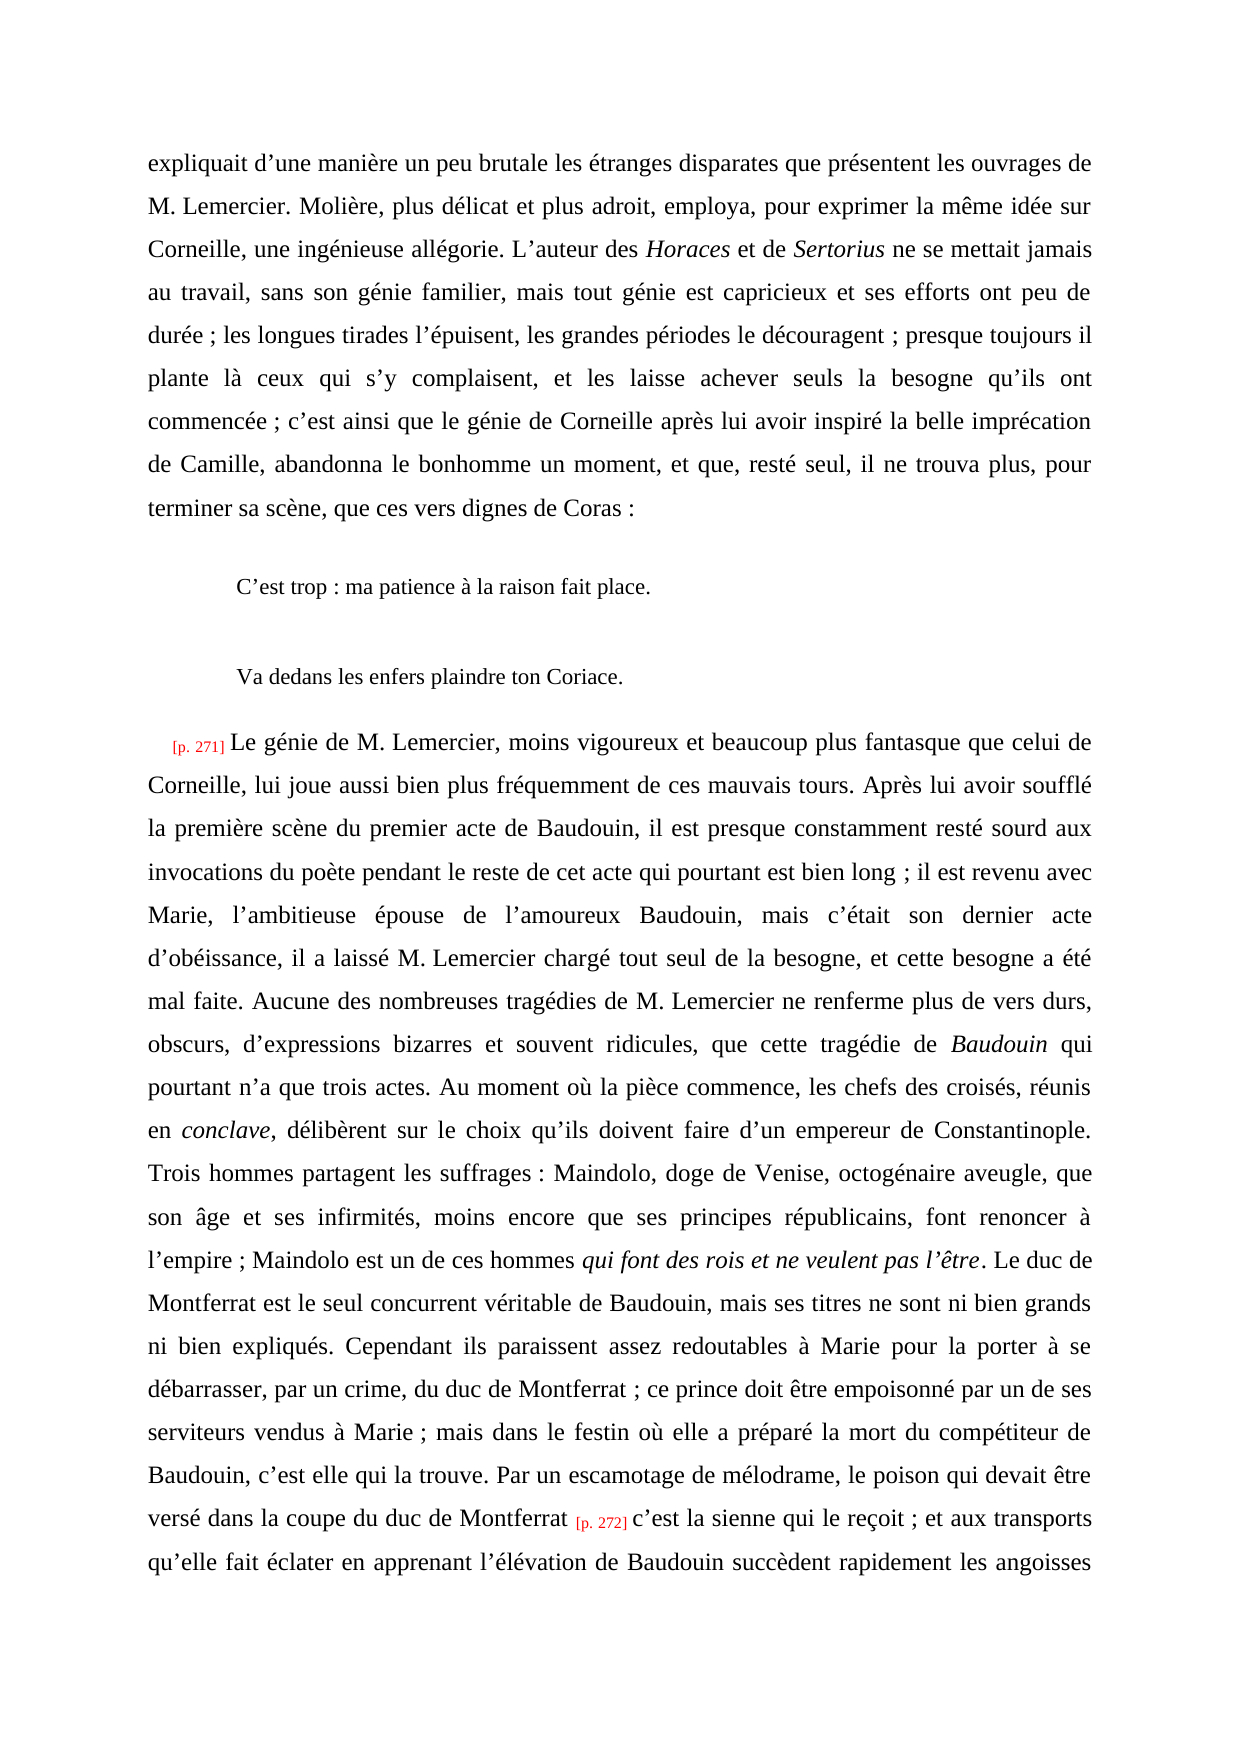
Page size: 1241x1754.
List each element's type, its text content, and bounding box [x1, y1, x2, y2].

text Va dedans les enfers plaindre ton Coriace. [236, 663, 1093, 689]
text expliquait d’une manière un peu brutale les étranges disparates que présentent les ouvrages de M. Lemercier. Molière, plus délicat et plus adroit, employa, pour exprimer la même idée sur Corneille, une ingénieuse allégorie. L’auteur des Horaces et de Sertorius ne se mettait jamais au travail, sans son génie familier, mais tout génie est capricieux et ses efforts ont peu de durée ; les longues tirades l’épuisent, les grandes périodes le découragent ; presque toujours il plante là ceux qui s’y complaisent, et les laisse achever seuls la besogne qu’ils ont commencée ; c’est ainsi que le génie de Corneille après lui avoir inspiré la belle imprécation de Camille, abandonna le bonhomme un moment, et que, resté seul, il ne trouva plus, pour terminer sa scène, que ces vers dignes de Coras : [148, 148, 1093, 521]
text C’est trop : ma patience à la raison fait place. [236, 573, 1093, 599]
text [p. 271] Le génie de M. Lemercier, moins vigoureux et beaucoup plus fantasque que celui de Corneille, lui joue aussi bien plus fréquemment de ces mauvais tours. Après lui avoir soufflé la première scène du premier acte de Baudouin, il est presque constamment resté sourd aux invocations du poète pendant le reste de cet acte qui pourtant est bien long ; il est revenu avec Marie, l’ambitieuse épouse de l’amoureux Baudouin, mais c’était son dernier acte d’obéissance, il a laissé M. Lemercier chargé tout seul de la besogne, et cette besogne a été mal faite. Aucune des nombreuses tragédies de M. Lemercier ne renferme plus de vers durs, obscurs, d’expressions bizarres et souvent ridicules, que cette tragédie de Baudouin qui pourtant n’a que trois actes. Au moment où la pièce commence, les chefs des croisés, réunis en conclave, délibèrent sur le choix qu’ils doivent faire d’un empereur de Constantinople. Trois hommes partagent les suffrages : Maindolo, doge de Venise, octogénaire aveugle, que son âge et ses infirmités, moins encore que ses principes républicains, font renoncer à l’empire ; Maindolo est un de ces hommes qui font des rois et ne veulent pas l’être. Le duc de Montferrat est le seul concurrent véritable de Baudouin, mais ses titres ne sont ni bien grands ni bien expliqués. Cependant ils paraissent assez redoutables à Marie pour la porter à se débarrasser, par un crime, du duc de Montferrat ; ce prince doit être empoisonné par un de ses serviteurs vendus à Marie ; mais dans le festin où elle a préparé la mort du compétiteur de Baudouin, c’est elle qui la trouve. Par un escamotage de mélodrame, le poison qui devait être versé dans la coupe du duc de Montferrat [p. 272] c’est la sienne qui le reçoit ; et aux transports qu’elle fait éclater en apprenant l’élévation de Baudouin succèdent rapidement les angoisses [148, 727, 1093, 1575]
